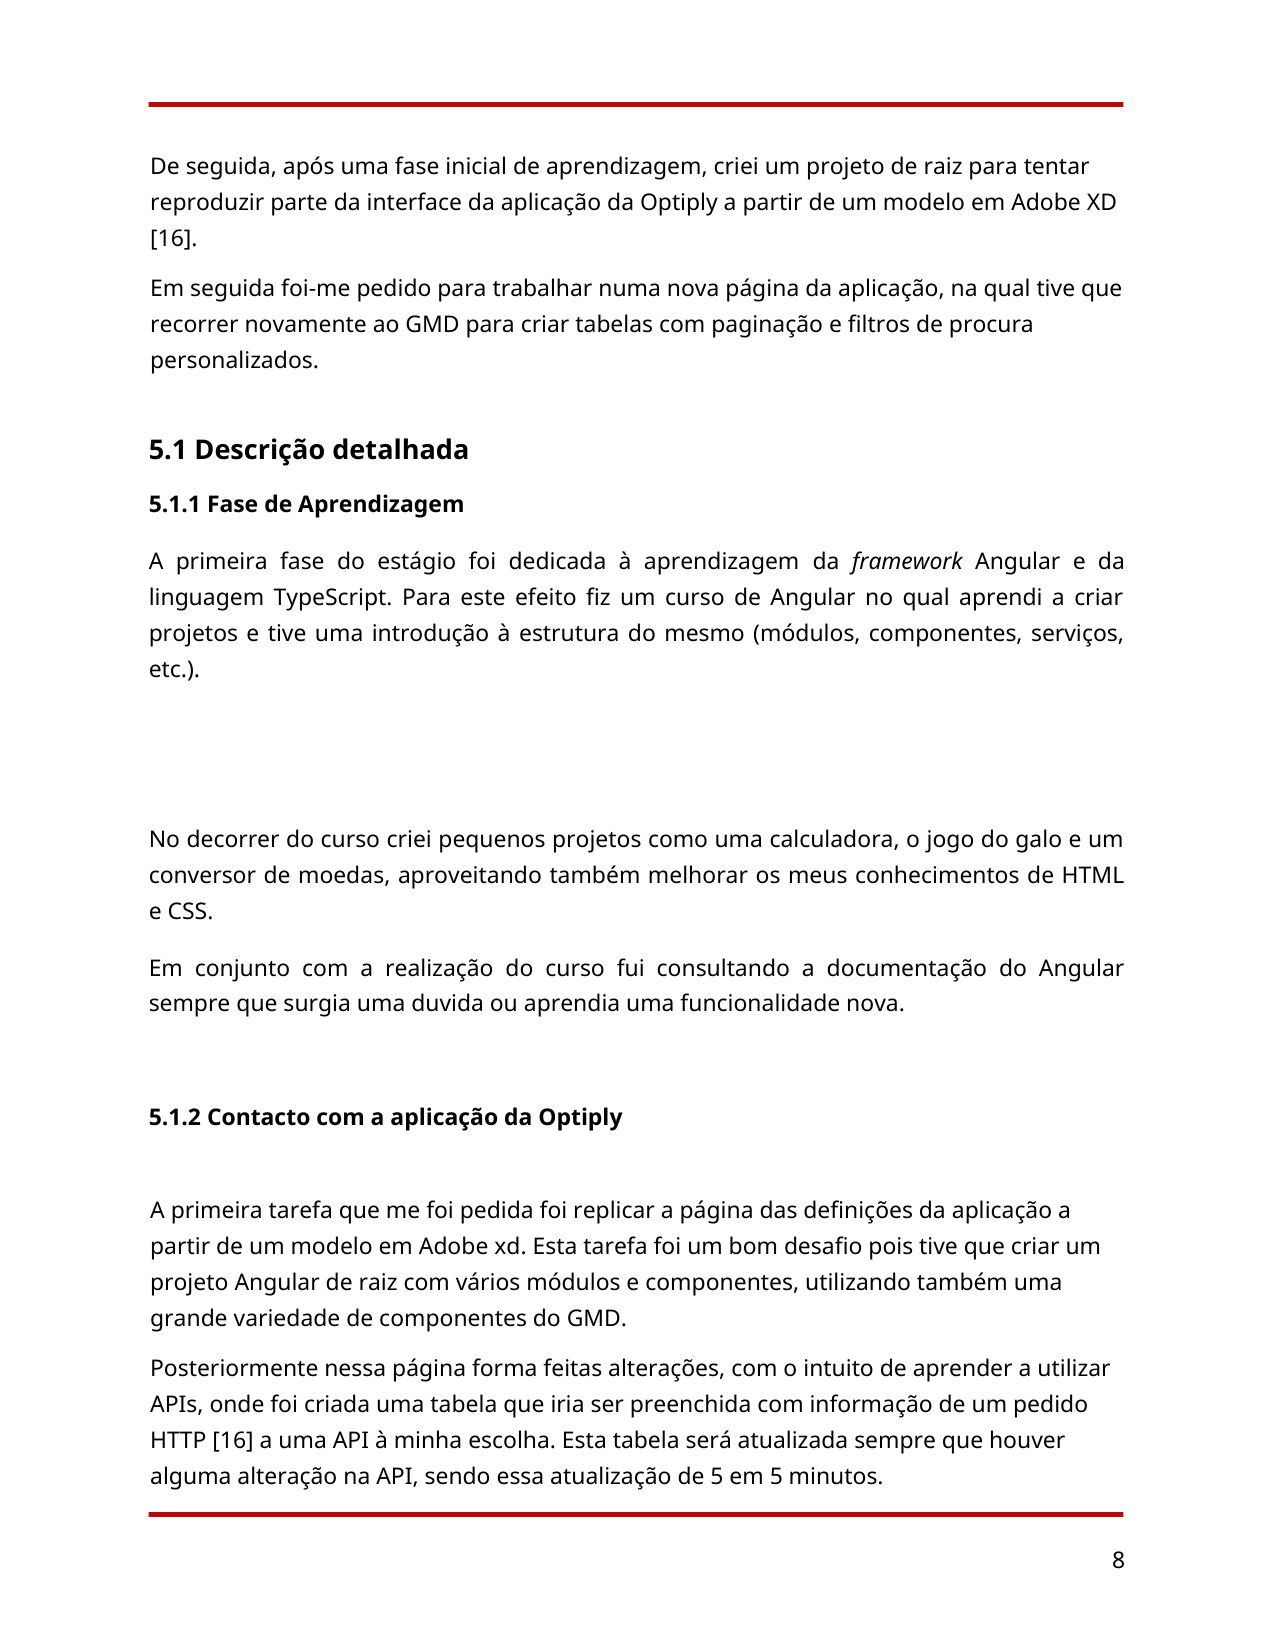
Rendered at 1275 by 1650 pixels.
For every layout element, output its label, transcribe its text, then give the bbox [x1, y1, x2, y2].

text Em conjunto com a realização do curso fui consultando a documentação do Angular sempre que surgia uma duvida ou aprendia uma funcionalidade nova. [148, 951, 1125, 1019]
text Posteriormente nessa página forma feitas alterações, com o intuito de aprender a utilizar APIs, onde foi criada uma tabela que iria ser preenchida com informação de um pedido HTTP [16] a uma API à minha escolha. Esta tabela será atualizada sempre que houver alguma alteração na API, sendo essa atualização de 5 em 5 minutos. [150, 1352, 1125, 1491]
text A primeira tarefa que me foi pedida foi replicar a página das definições da aplicação a partir de um modelo em Adobe xd. Esta tarefa foi um bom desafio pois tive que criar um projeto Angular de raiz com vários módulos e componentes, utilizando também uma grande variedade de componentes do GMD. [150, 1194, 1125, 1333]
text De seguida, após uma fase inicial de aprendizagem, criei um projeto de raiz para tentar reproduzir parte da interface da aplicação da Optiply a partir de um modelo em Adobe XD [16]. [150, 150, 1125, 253]
text 5.1.1 Fase de Aprendizagem [148, 488, 1125, 519]
subtitle 5.1 Descrição detalhada [148, 430, 939, 467]
text Em seguida foi-me pedido para trabalhar numa nova página da aplicação, na qual tive que recorrer novamente ao GMD para criar tabelas com paginação e filtros de procura personalizados. [150, 272, 1125, 376]
picture [148, 1512, 1124, 1517]
text No decorrer do curso criei pequenos projetos como uma calculadora, o jogo do galo e um conversor de moedas, aproveitando também melhorar os meus conhecimentos de HTML e CSS. [148, 823, 1125, 926]
picture [148, 102, 1124, 107]
text 5.1.2 Contacto com a aplicação da Optiply [148, 1101, 1125, 1132]
text A primeira fase do estágio foi dedicada à aprendizagem da framework Angular e da linguagem TypeScript. Para este efeito fiz um curso de Angular no qual aprendi a criar projetos e tive uma introdução à estrutura do mesmo (módulos, componentes, serviços, etc.). [148, 545, 1125, 684]
